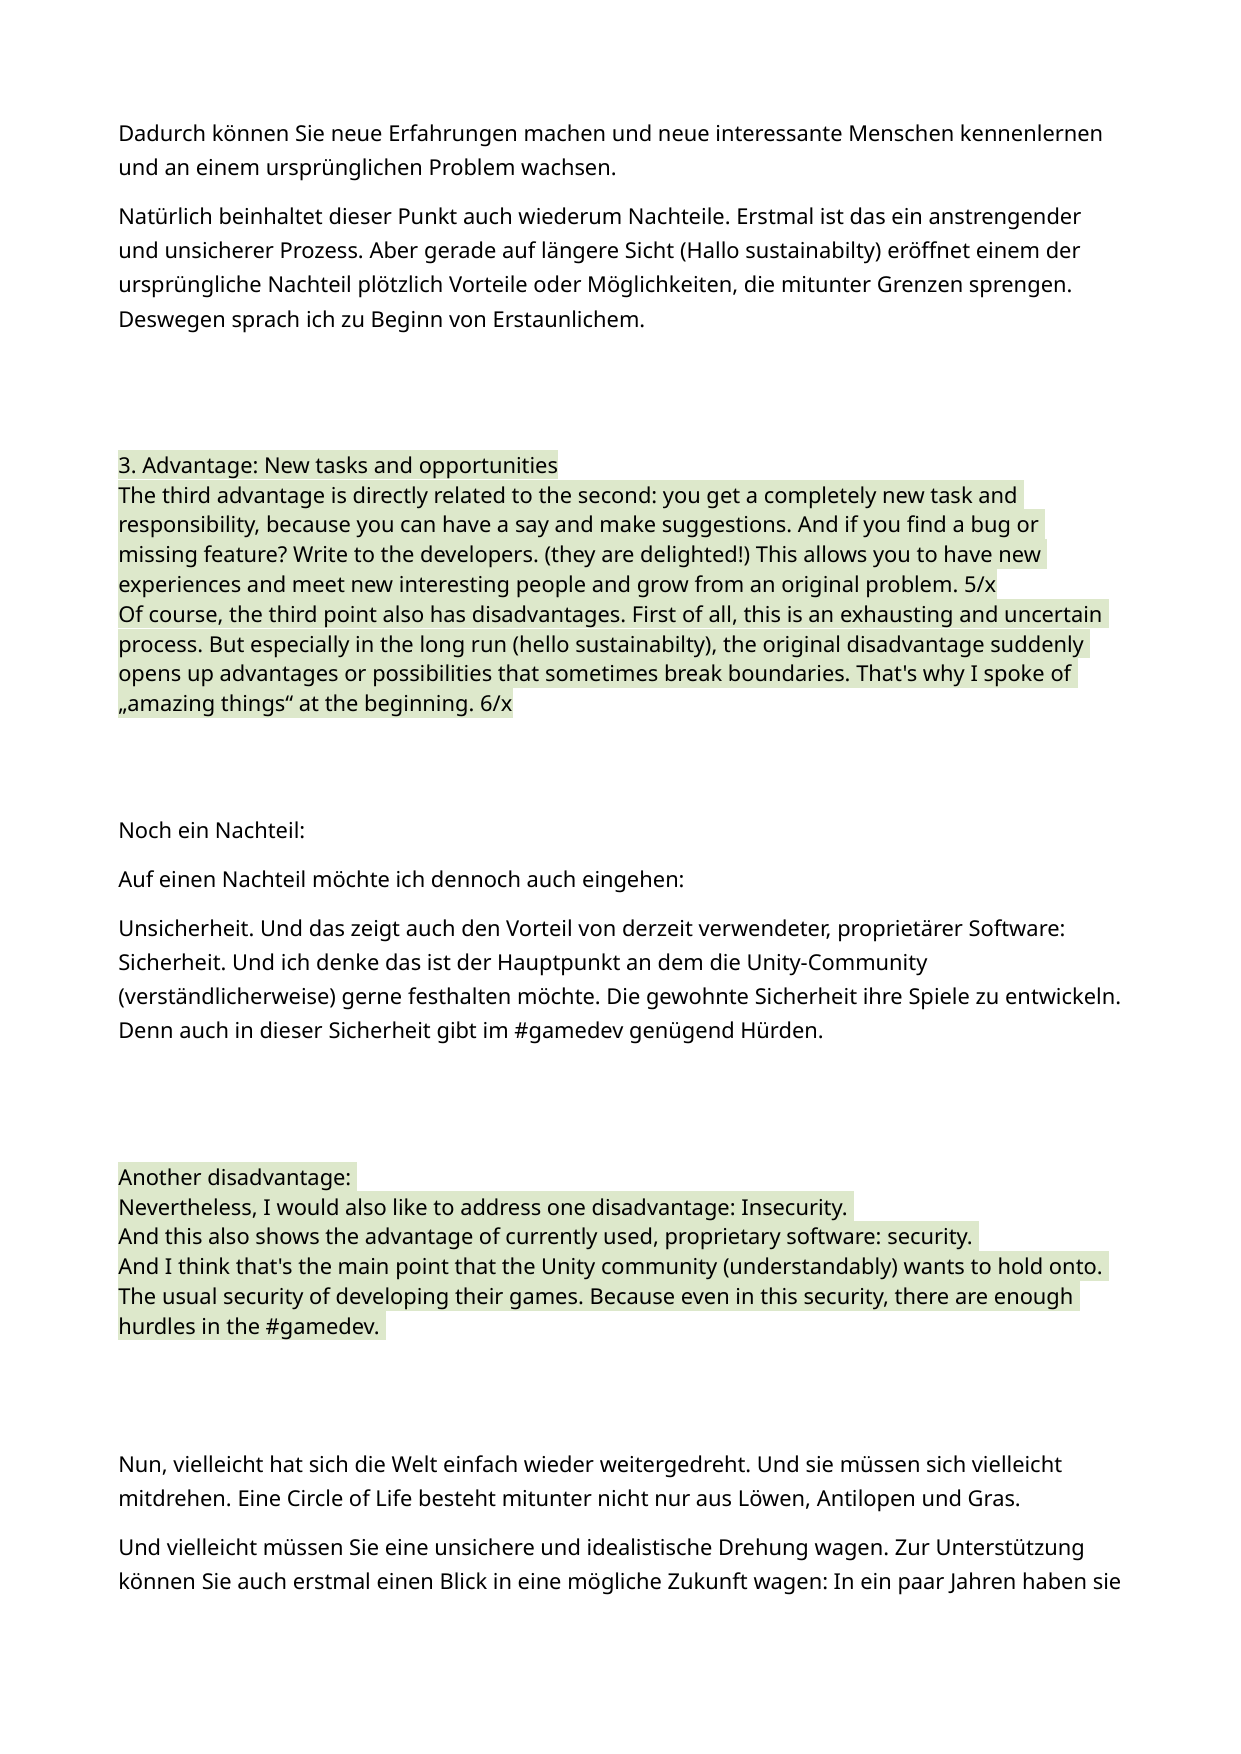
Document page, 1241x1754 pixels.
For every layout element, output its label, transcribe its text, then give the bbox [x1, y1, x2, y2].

text And this also shows the advantage of currently used, proprietary software: security. [118, 1221, 1122, 1251]
text Of course, the third point also has disadvantages. First of all, this is an exhausting and uncertain process. But especially in the long run (hello sustainabilty), the original disadvantage suddenly opens up advantages or possibilities that sometimes break boundaries. That's why I spoke of „amazing things“ at the beginning. 6/x [118, 599, 1122, 718]
text The third advantage is directly related to the second: you get a completely new task and responsibility, because you can have a say and make suggestions. And if you find a bug or missing feature? Write to the developers. (they are delighted!) This allows you to have new experiences and meet new interesting people and grow from an original problem. 5/x [118, 479, 1122, 599]
text Natürlich beinhaltet dieser Punkt auch wiederum Nachteile. Erstmal ist das ein anstrengender und unsicherer Prozess. Aber gerade auf längere Sicht (Hallo sustainabilty) eröffnet einem der ursprüngliche Nachteil plötzlich Vorteile oder Möglichkeiten, die mitunter Grenzen sprengen. Deswegen sprach ich zu Beginn von Erstaunlichem. [118, 201, 1122, 333]
text Noch ein Nachteil: [118, 815, 1122, 845]
text Nun, vielleicht hat sich die Welt einfach wieder weitergedreht. Und sie müssen sich vielleicht mitdrehen. Eine Circle of Life besteht mitunter nicht nur aus Löwen, Antilopen und Gras. [118, 1449, 1122, 1513]
text Und vielleicht müssen Sie eine unsichere und idealistische Drehung wagen. Zur Unterstützung können Sie auch erstmal einen Blick in eine mögliche Zukunft wagen: In ein paar Jahren haben sie [118, 1532, 1122, 1596]
text Nevertheless, I would also like to address one disadvantage: Insecurity. [118, 1191, 1122, 1221]
text Auf einen Nachteil möchte ich dennoch auch eingehen: [118, 864, 1122, 894]
text Dadurch können Sie neue Erfahrungen machen und neue interessante Menschen kennenlernen und an einem ursprünglichen Problem wachsen. [118, 118, 1122, 182]
text Unsicherheit. Und das zeigt auch den Vorteil von derzeit verwendeter, proprietärer Software: Sicherheit. Und ich denke das ist der Hauptpunkt an dem die Unity-Community (verständlicherweise) gerne festhalten möchte. Die gewohnte Sicherheit ihre Spiele zu entwickeln. Denn auch in dieser Sicherheit gibt im #gamedev genügend Hürden. [118, 913, 1122, 1045]
text And I think that's the main point that the Unity community (understandably) wants to hold onto. The usual security of developing their games. Because even in this security, there are enough hurdles in the #gamedev. [118, 1251, 1122, 1340]
text 3. Advantage: New tasks and opportunities [118, 450, 1122, 479]
text Another disadvantage: [118, 1162, 1122, 1191]
